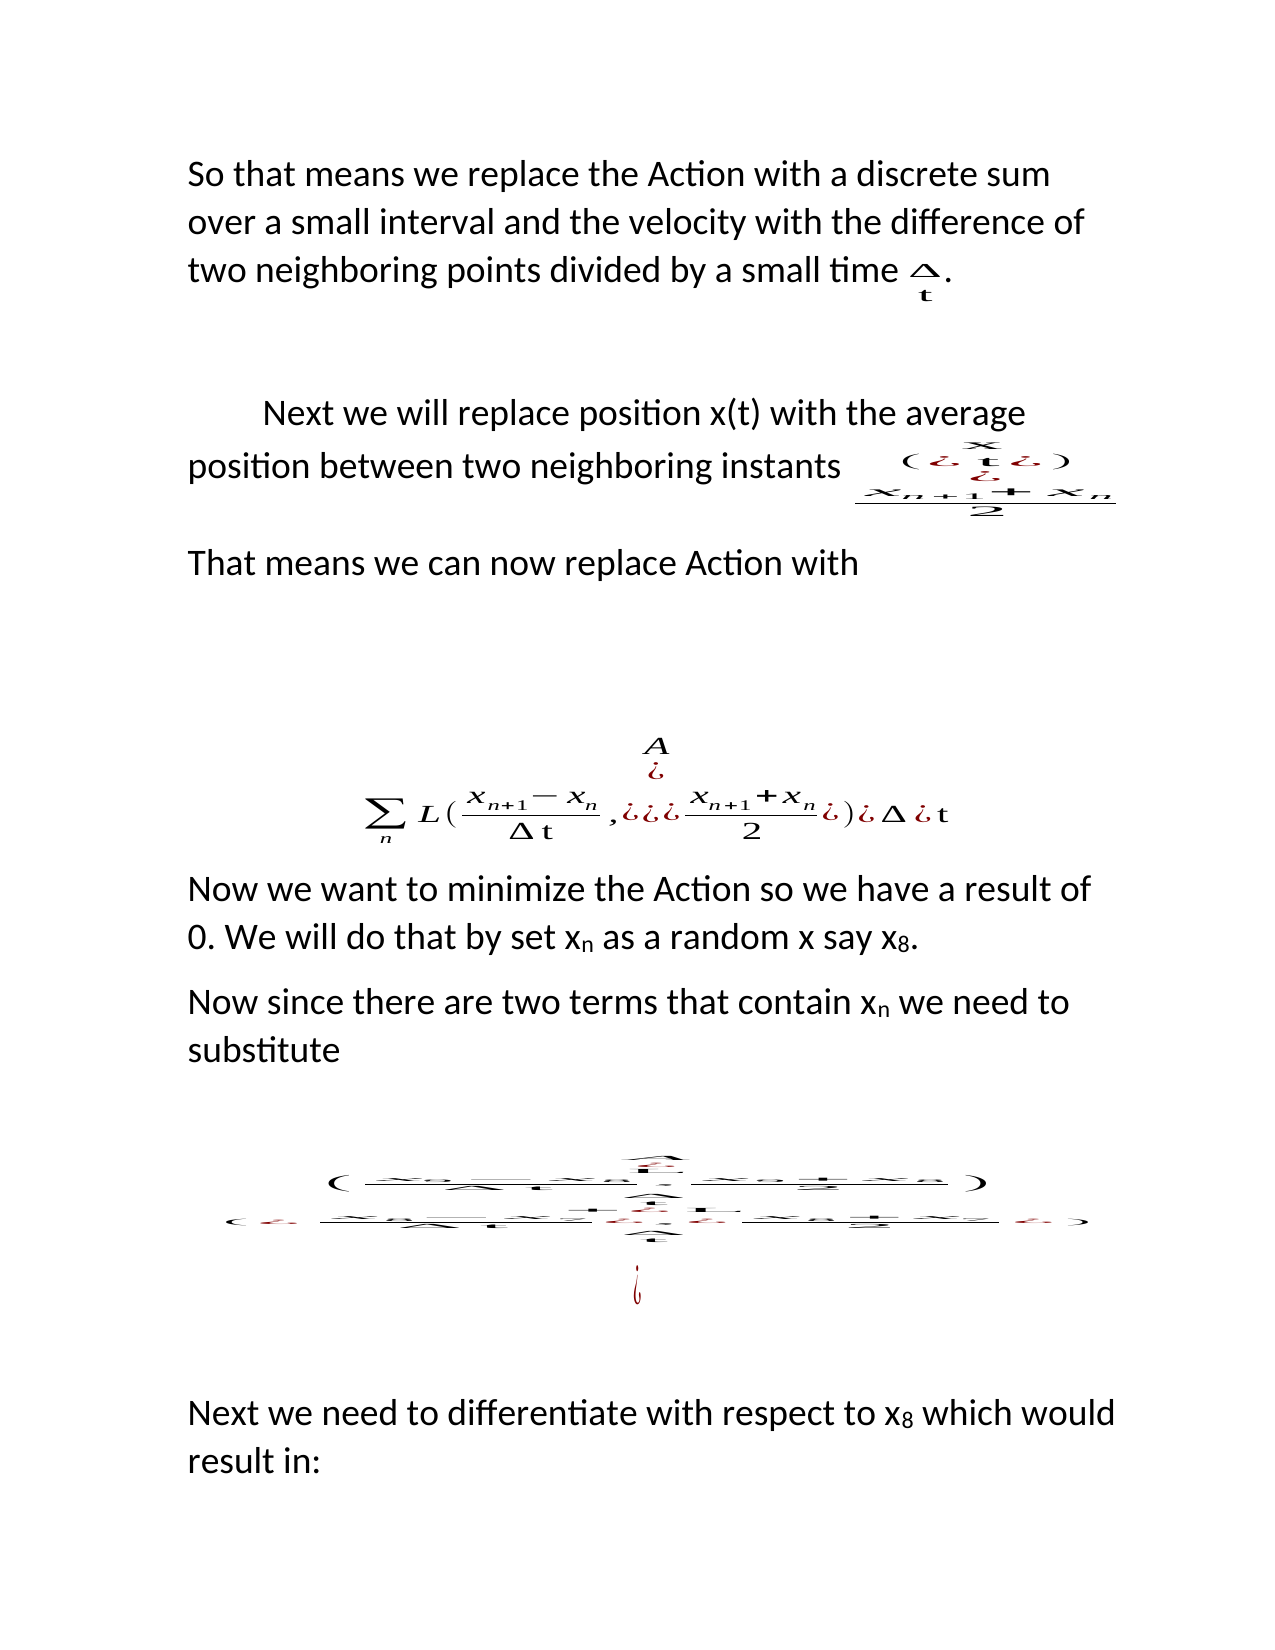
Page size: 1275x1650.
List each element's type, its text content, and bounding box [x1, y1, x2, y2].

text Now since there are two terms that contain xn we need to substitute [187, 978, 1125, 1072]
text Next we need to differentiate with respect to x8 which would result in: [187, 1389, 1125, 1483]
text Now we want to minimize the Action so we have a result of 0. We will do that by set xn as a random x say x­8. [187, 865, 1125, 959]
text That means we can now replace Action with [187, 538, 1125, 584]
text Next we will replace position x(t) with the average position between two neighboring instants [187, 389, 1125, 519]
text So that means we replace the Action with a discrete sum over a small interval and the velocity with the difference of two neighboring points divided by a small time . [187, 150, 1125, 305]
